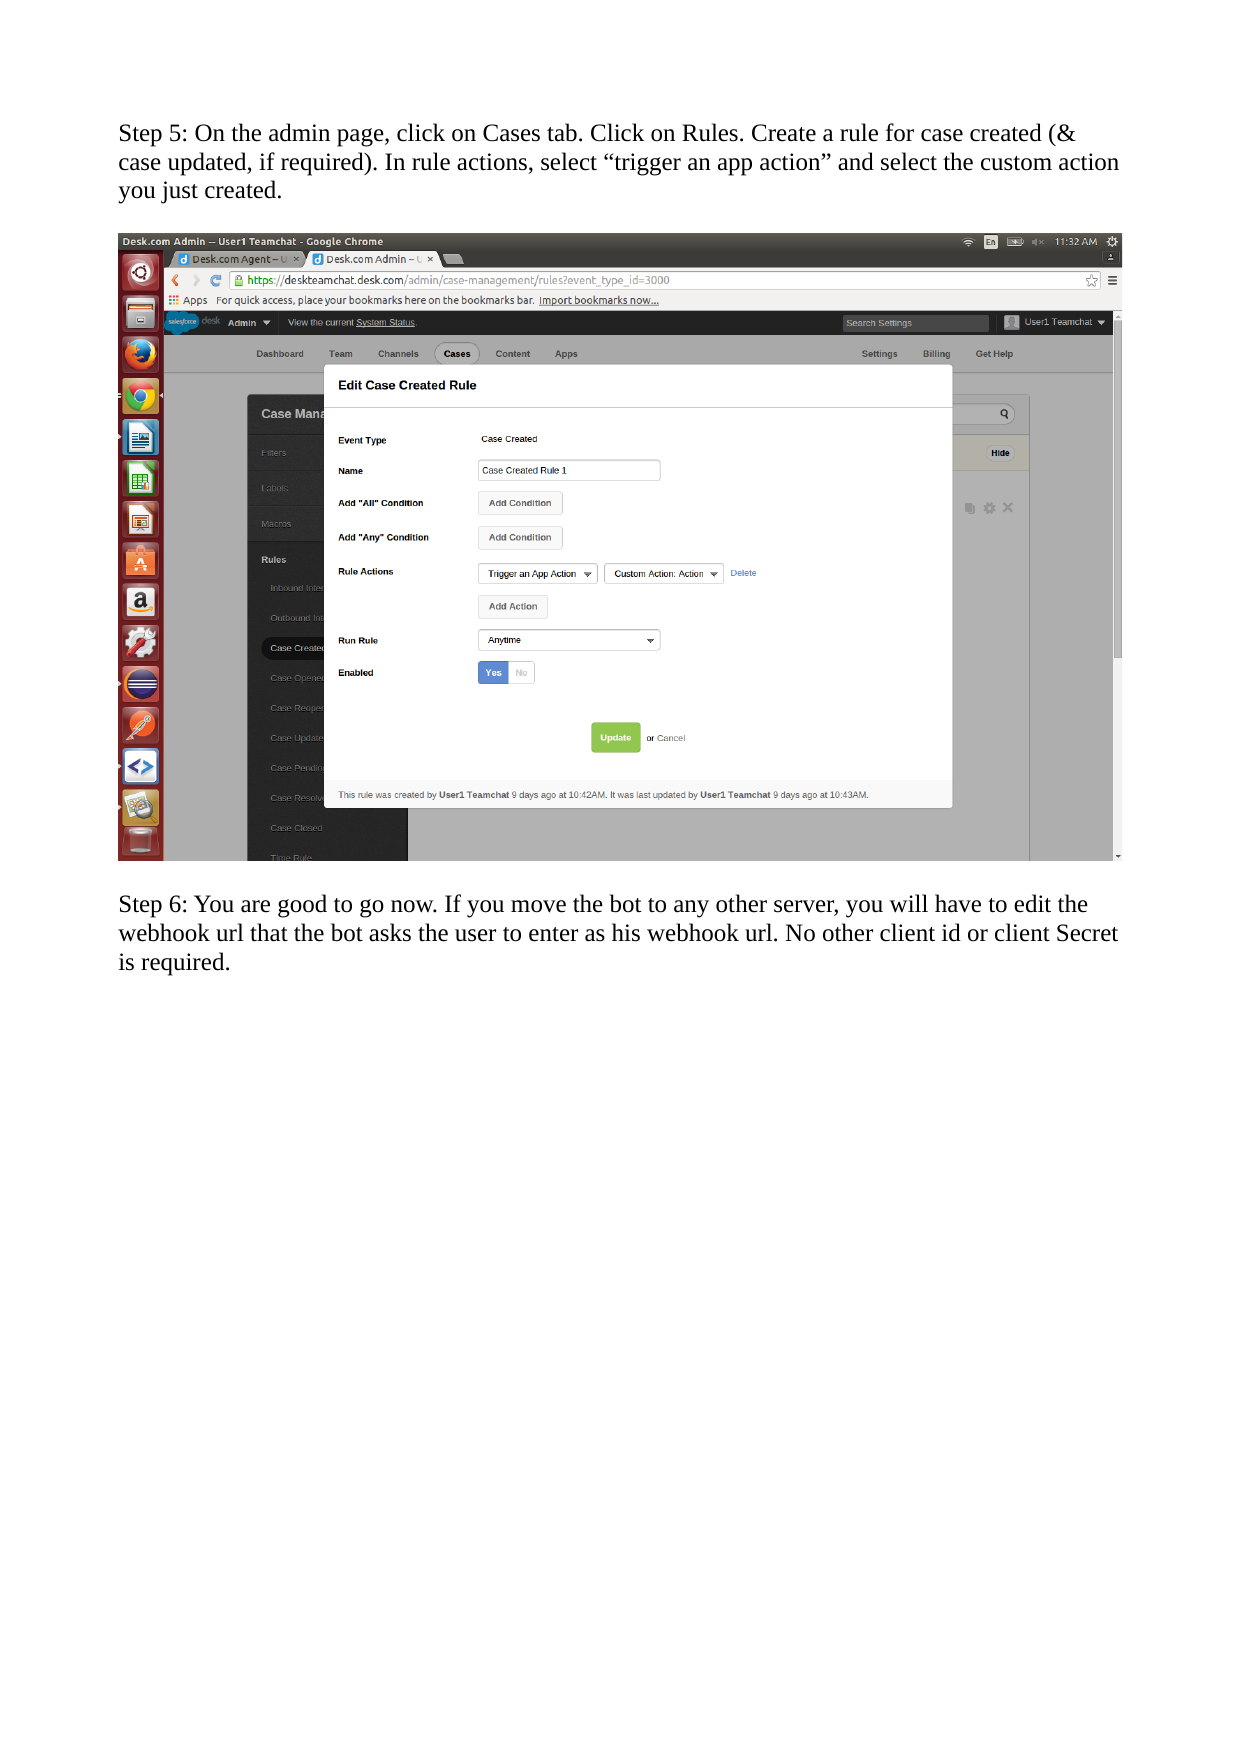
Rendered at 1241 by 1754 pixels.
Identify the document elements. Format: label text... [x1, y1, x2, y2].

text Step 6: You are good to go now. If you move the bot to any other server, you will have to edit the webhook url that the bot asks the user to enter as his webhook url. No other client id or client Secret is required. [118, 889, 1122, 976]
text Step 5: On the admin page, click on Cases tab. Click on Rules. Create a rule for case created (& case updated, if required). In rule actions, select “trigger an app action” and select the custom action you just created. [118, 118, 1122, 204]
picture [118, 233, 1123, 861]
